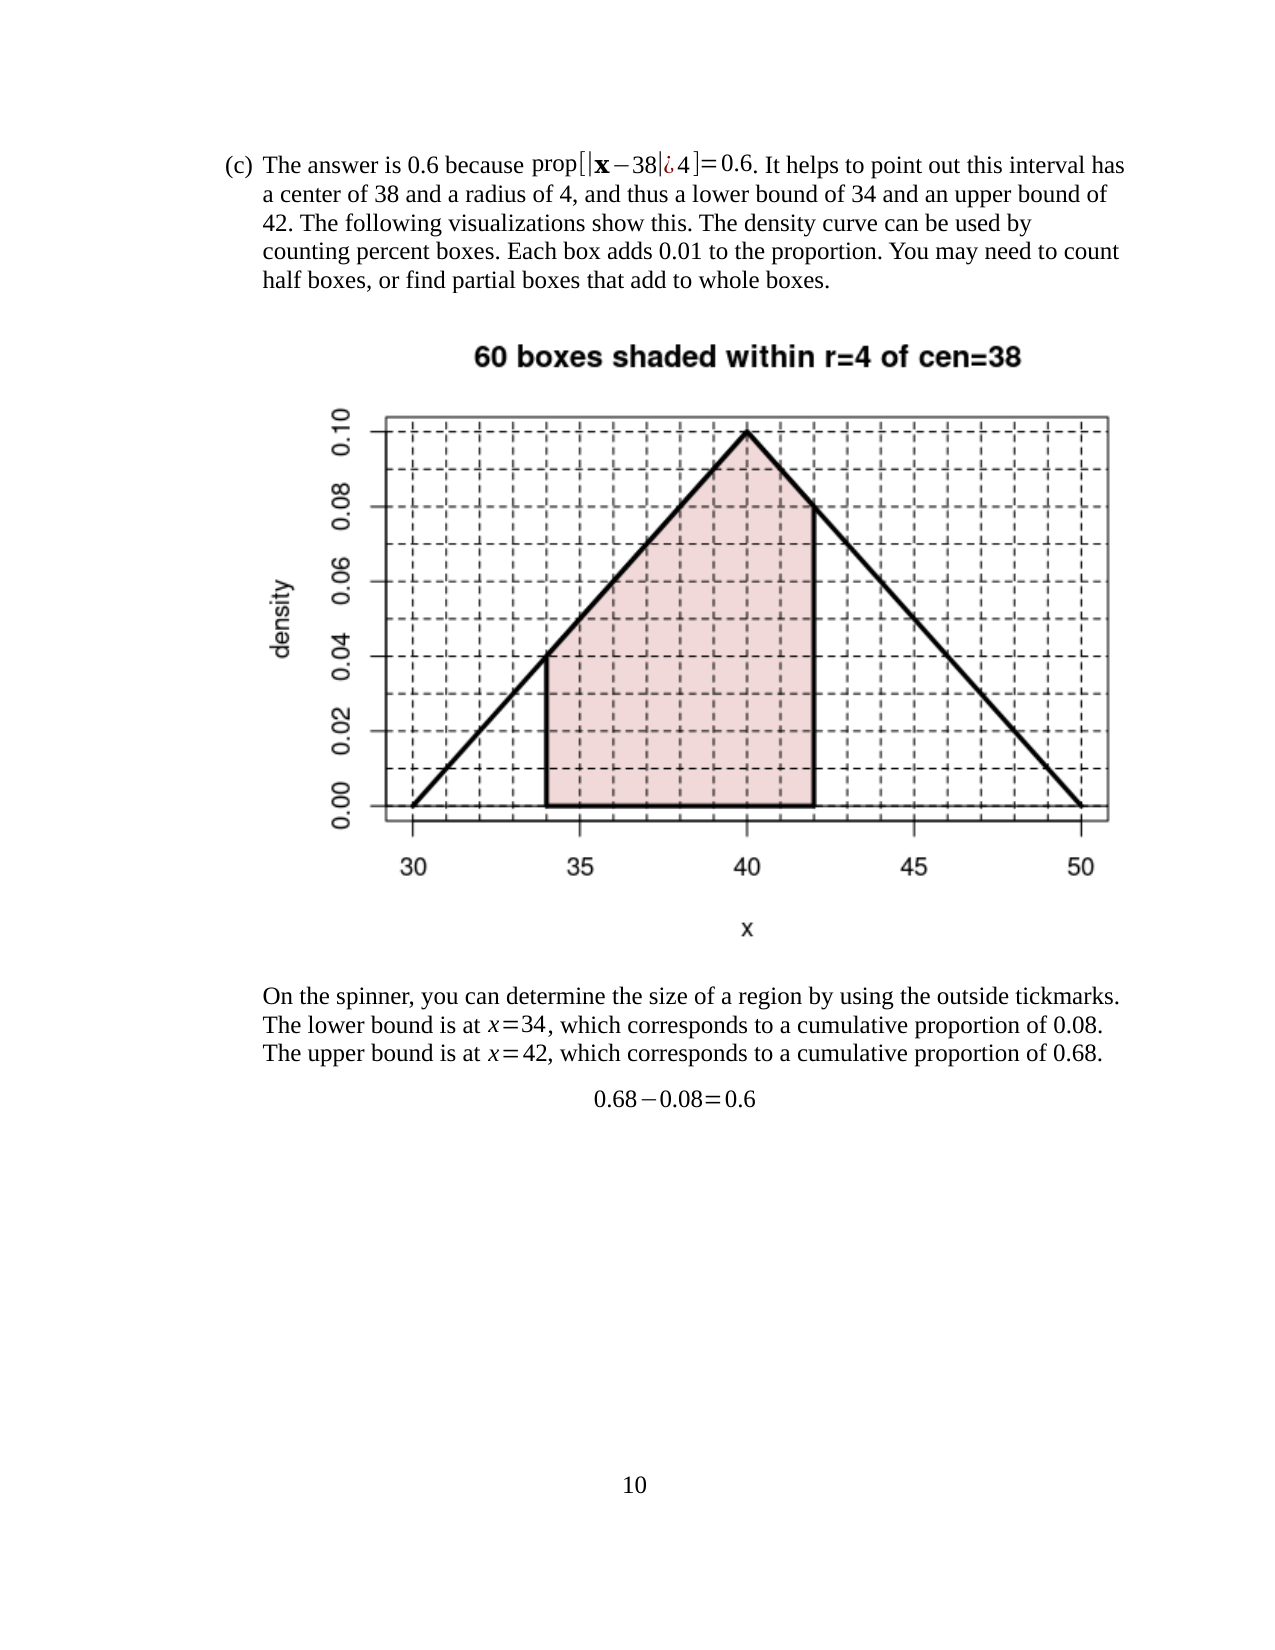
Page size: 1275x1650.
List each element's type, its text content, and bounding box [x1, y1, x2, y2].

picture [262, 293, 1172, 976]
list The answer is 0.6 because . It helps to point out this interval has a center of 38 and a radius of 4, and thus a lower bound of 34 and an upper bound of 42. The following visualizations show this. The density curve can be used by counting percent boxes. Each box adds 0.01 to the proportion. You may need to count half boxes, or find partial boxes that add to whole boxes. On the spinner, you can determine the size of a region by using the outside tickmarks. The lower bound is at , which corresponds to a cumulative proportion of 0.08. The upper bound is at , which corresponds to a cumulative proportion of 0.68. [225, 150, 1125, 1067]
